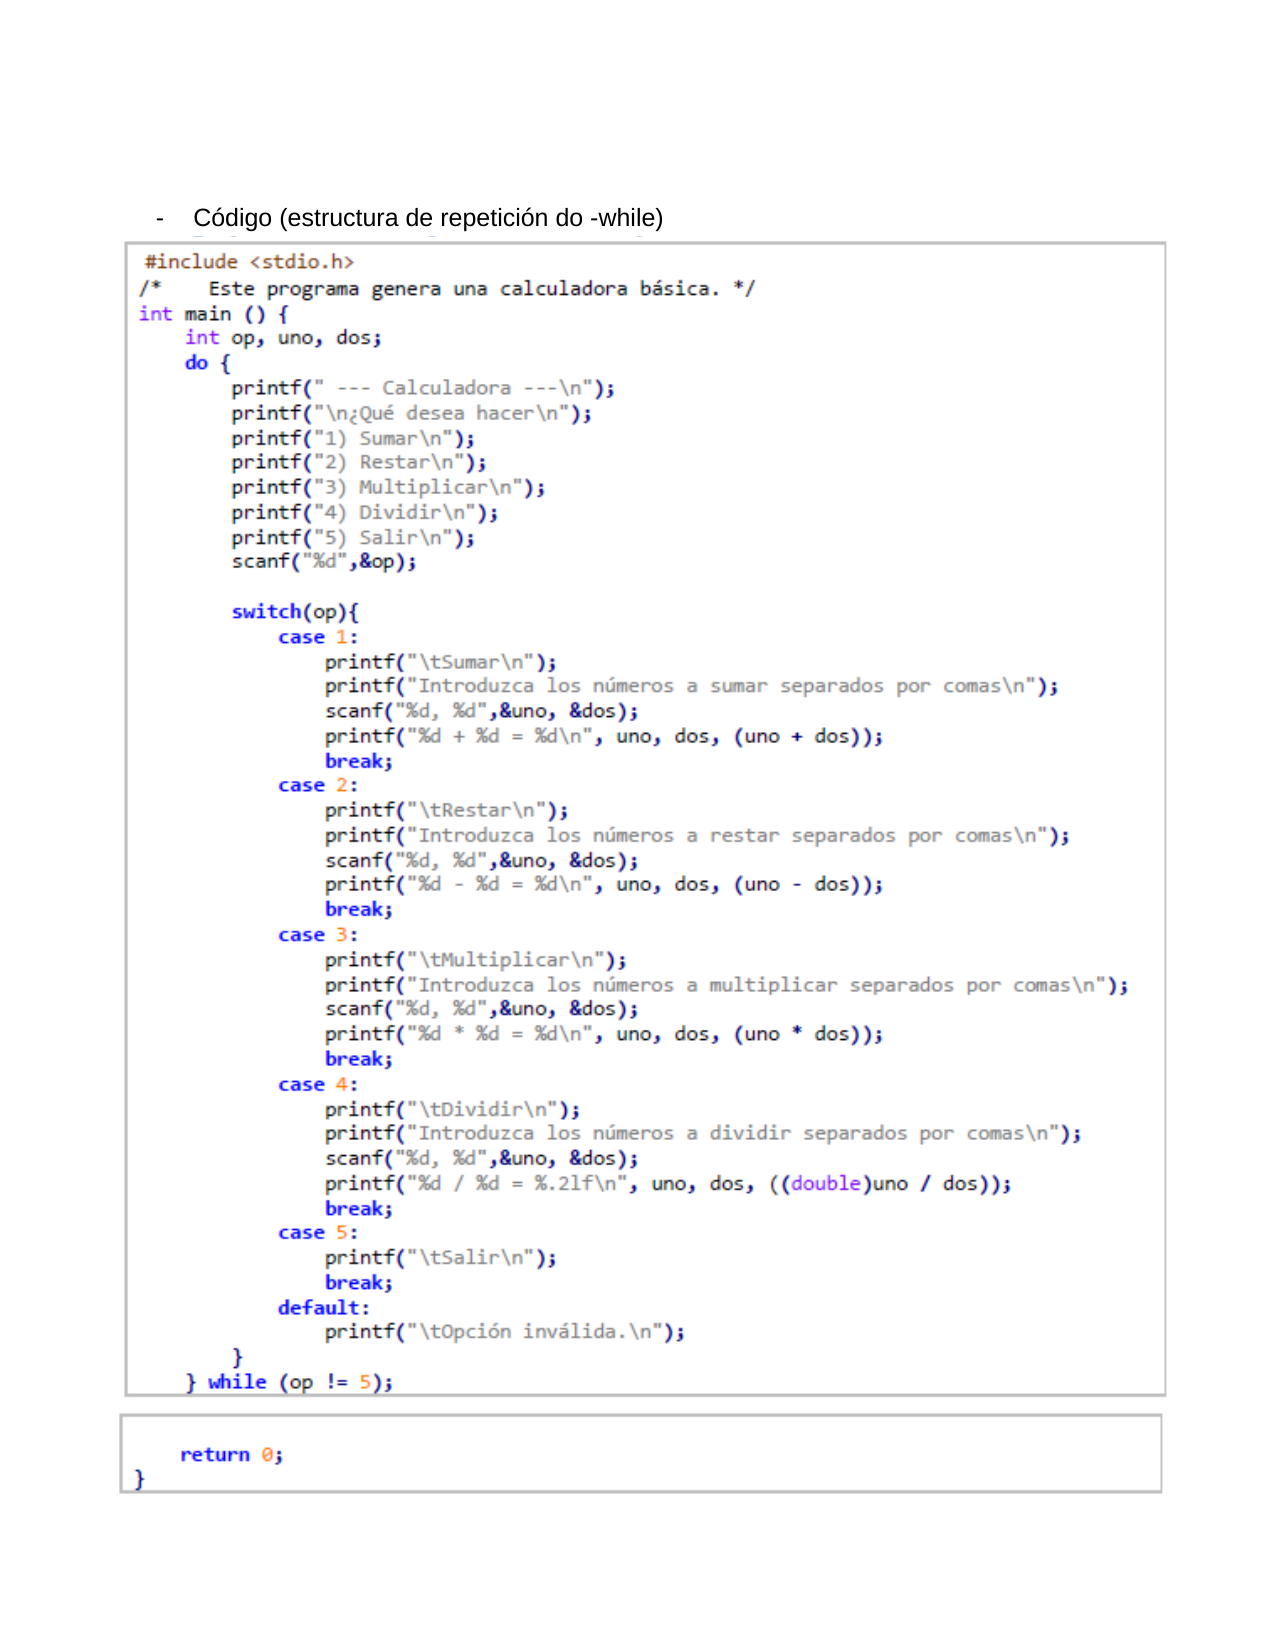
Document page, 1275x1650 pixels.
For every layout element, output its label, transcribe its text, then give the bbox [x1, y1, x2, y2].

list Código (estructura de repetición do -while) [156, 203, 1205, 232]
